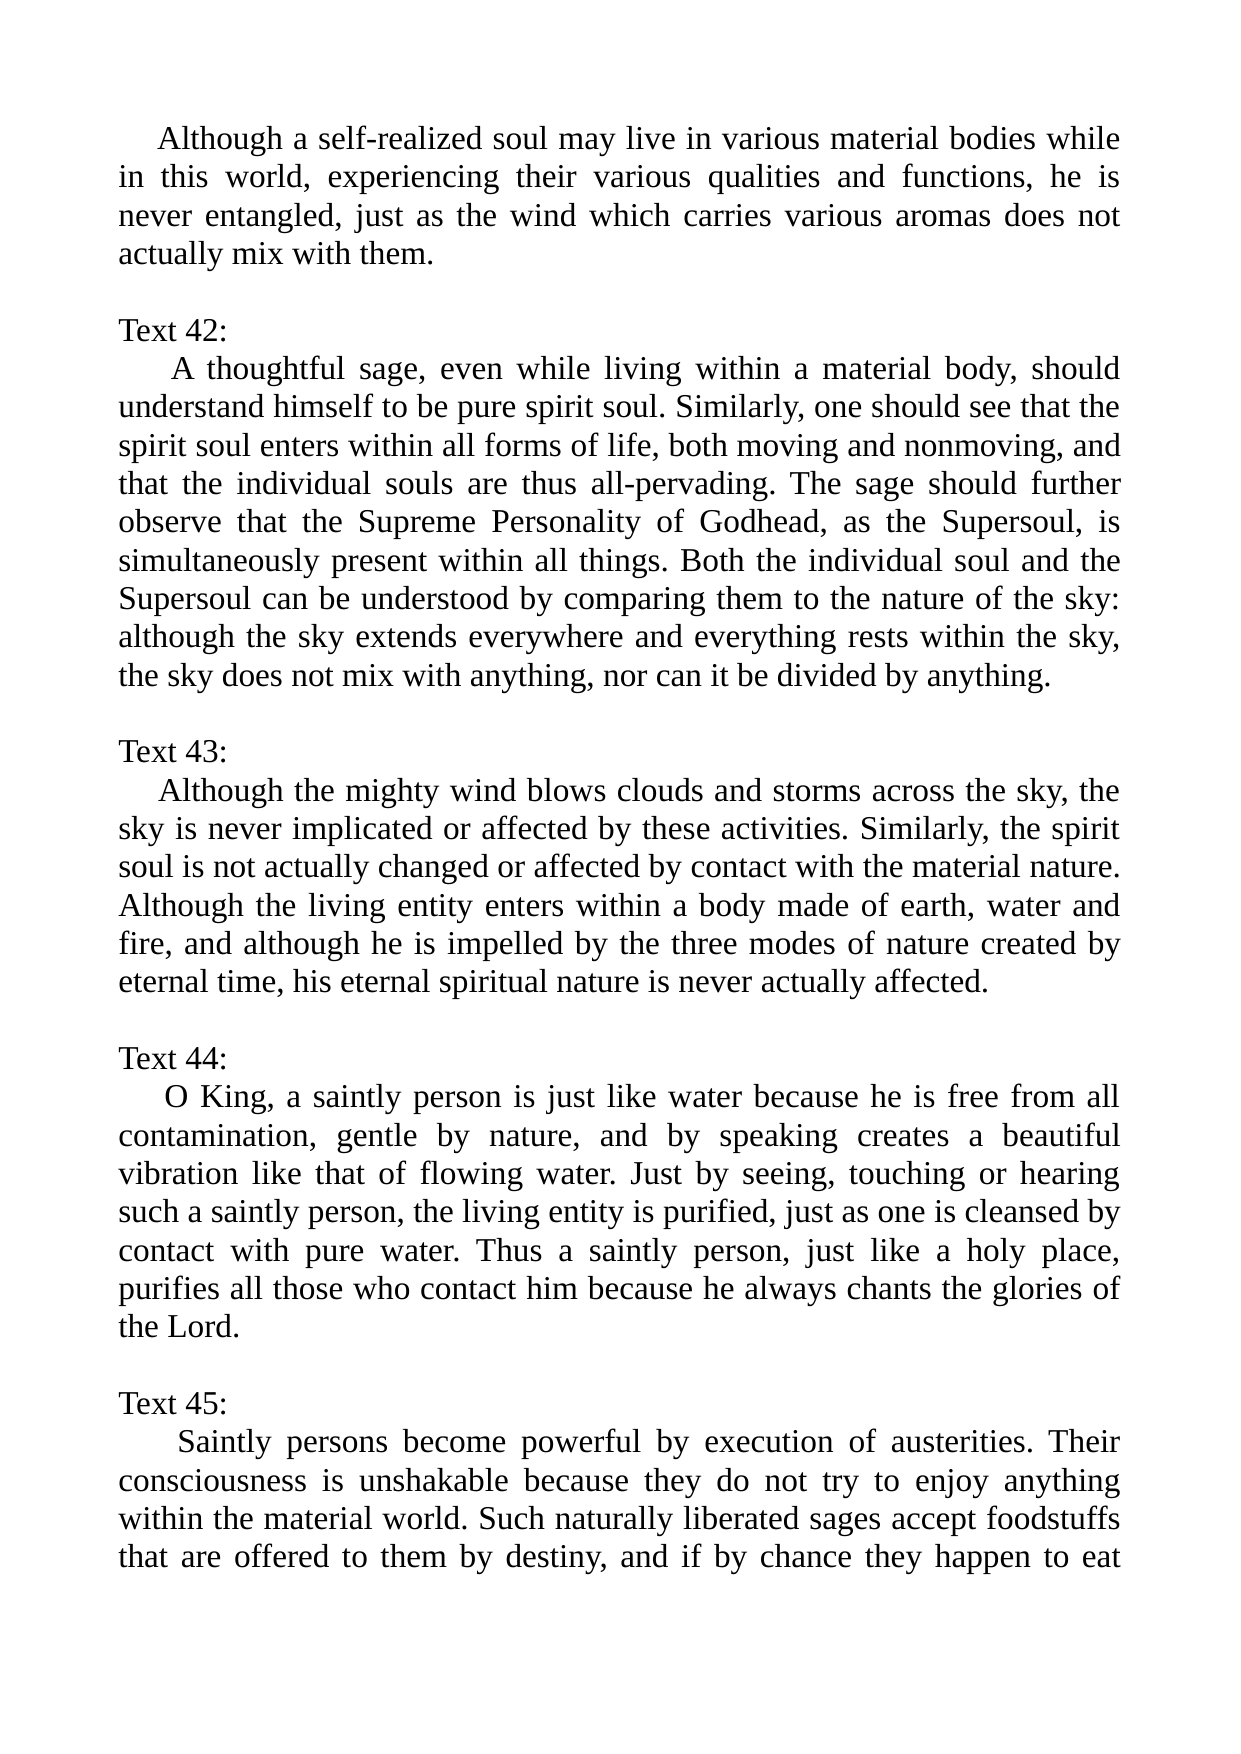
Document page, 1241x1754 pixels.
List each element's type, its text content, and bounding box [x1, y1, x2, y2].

text O King, a saintly person is just like water because he is free from all contamination, gentle by nature, and by speaking creates a beautiful vibration like that of flowing water. Just by seeing, touching or hearing such a saintly person, the living entity is purified, just as one is cleansed by contact with pure water. Thus a saintly person, just like a holy place, purifies all those who contact him because he always chants the glories of the Lord. [118, 1076, 1122, 1345]
text Text 42: [118, 310, 1122, 348]
text Although a self-realized soul may live in various material bodies while in this world, experiencing their various qualities and functions, he is never entangled, just as the wind which carries various aromas does not actually mix with them. [118, 118, 1122, 271]
text Text 44: [118, 1038, 1122, 1076]
text A thoughtful sage, even while living within a material body, should understand himself to be pure spirit soul. Similarly, one should see that the spirit soul enters within all forms of life, both moving and nonmoving, and that the individual souls are thus all-pervading. The sage should further observe that the Supreme Personality of Godhead, as the Supersoul, is simultaneously present within all things. Both the individual soul and the Supersoul can be understood by comparing them to the nature of the sky: although the sky extends everywhere and everything rests within the sky, the sky does not mix with anything, nor can it be divided by anything. [118, 348, 1122, 693]
text Text 43: [118, 731, 1122, 770]
text Saintly persons become powerful by execution of austerities. Their consciousness is unshakable because they do not try to enjoy anything within the material world. Such naturally liberated sages accept foodstuffs that are offered to them by destiny, and if by chance they happen to eat [118, 1421, 1122, 1575]
text Text 45: [118, 1383, 1122, 1421]
text Although the mighty wind blows clouds and storms across the sky, the sky is never implicated or affected by these activities. Similarly, the spirit soul is not actually changed or affected by contact with the material nature. Although the living entity enters within a body made of earth, water and fire, and although he is impelled by the three modes of nature created by eternal time, his eternal spiritual nature is never actually affected. [118, 770, 1122, 1000]
